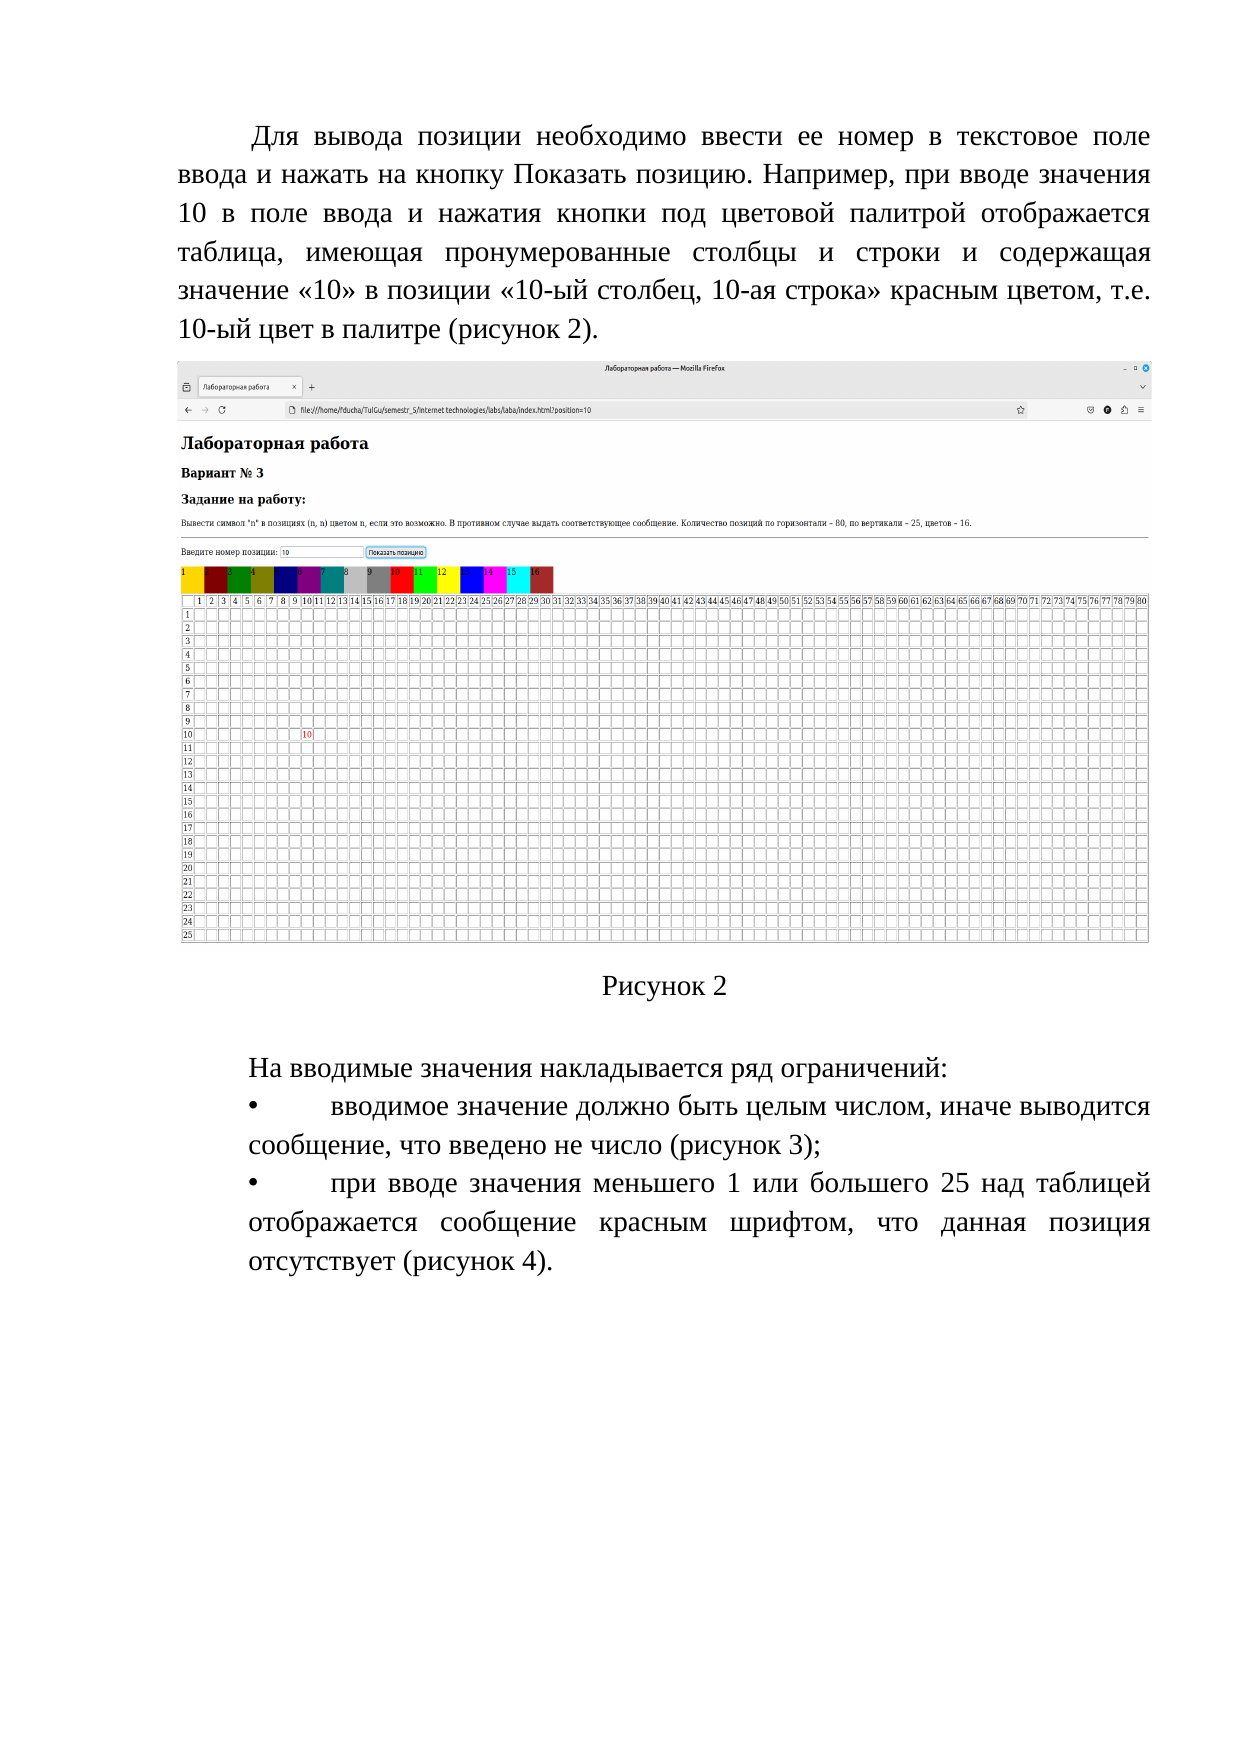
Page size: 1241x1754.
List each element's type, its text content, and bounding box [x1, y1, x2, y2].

text Рисунок 2 [177, 951, 1152, 1001]
list вводимое значение должно быть целым числом, иначе выводится сообщение, что введено не число (рисунок 3); [248, 1088, 1152, 1161]
list при вводе значения меньшего 1 или большего 25 над таблицей отображается сообщение красным шрифтом, что данная позиция отсутствует (рисунок 4). [248, 1166, 1152, 1276]
text Для вывода позиции необходимо ввести ее номер в текстовое поле ввода и нажать на кнопку Показать позицию. Например, при вводе значения 10 в поле ввода и нажатия кнопки под цветовой палитрой отображается таблица, имеющая пронумерованные столбцы и строки и содержащая значение «10» в позиции «10-ый столбец, 10-ая строка» красным цветом, т.е. 10-ый цвет в палитре (рисунок 2). [177, 118, 1152, 344]
picture [177, 361, 1152, 951]
text На вводимые значения накладывается ряд ограничений: [177, 1050, 1152, 1083]
